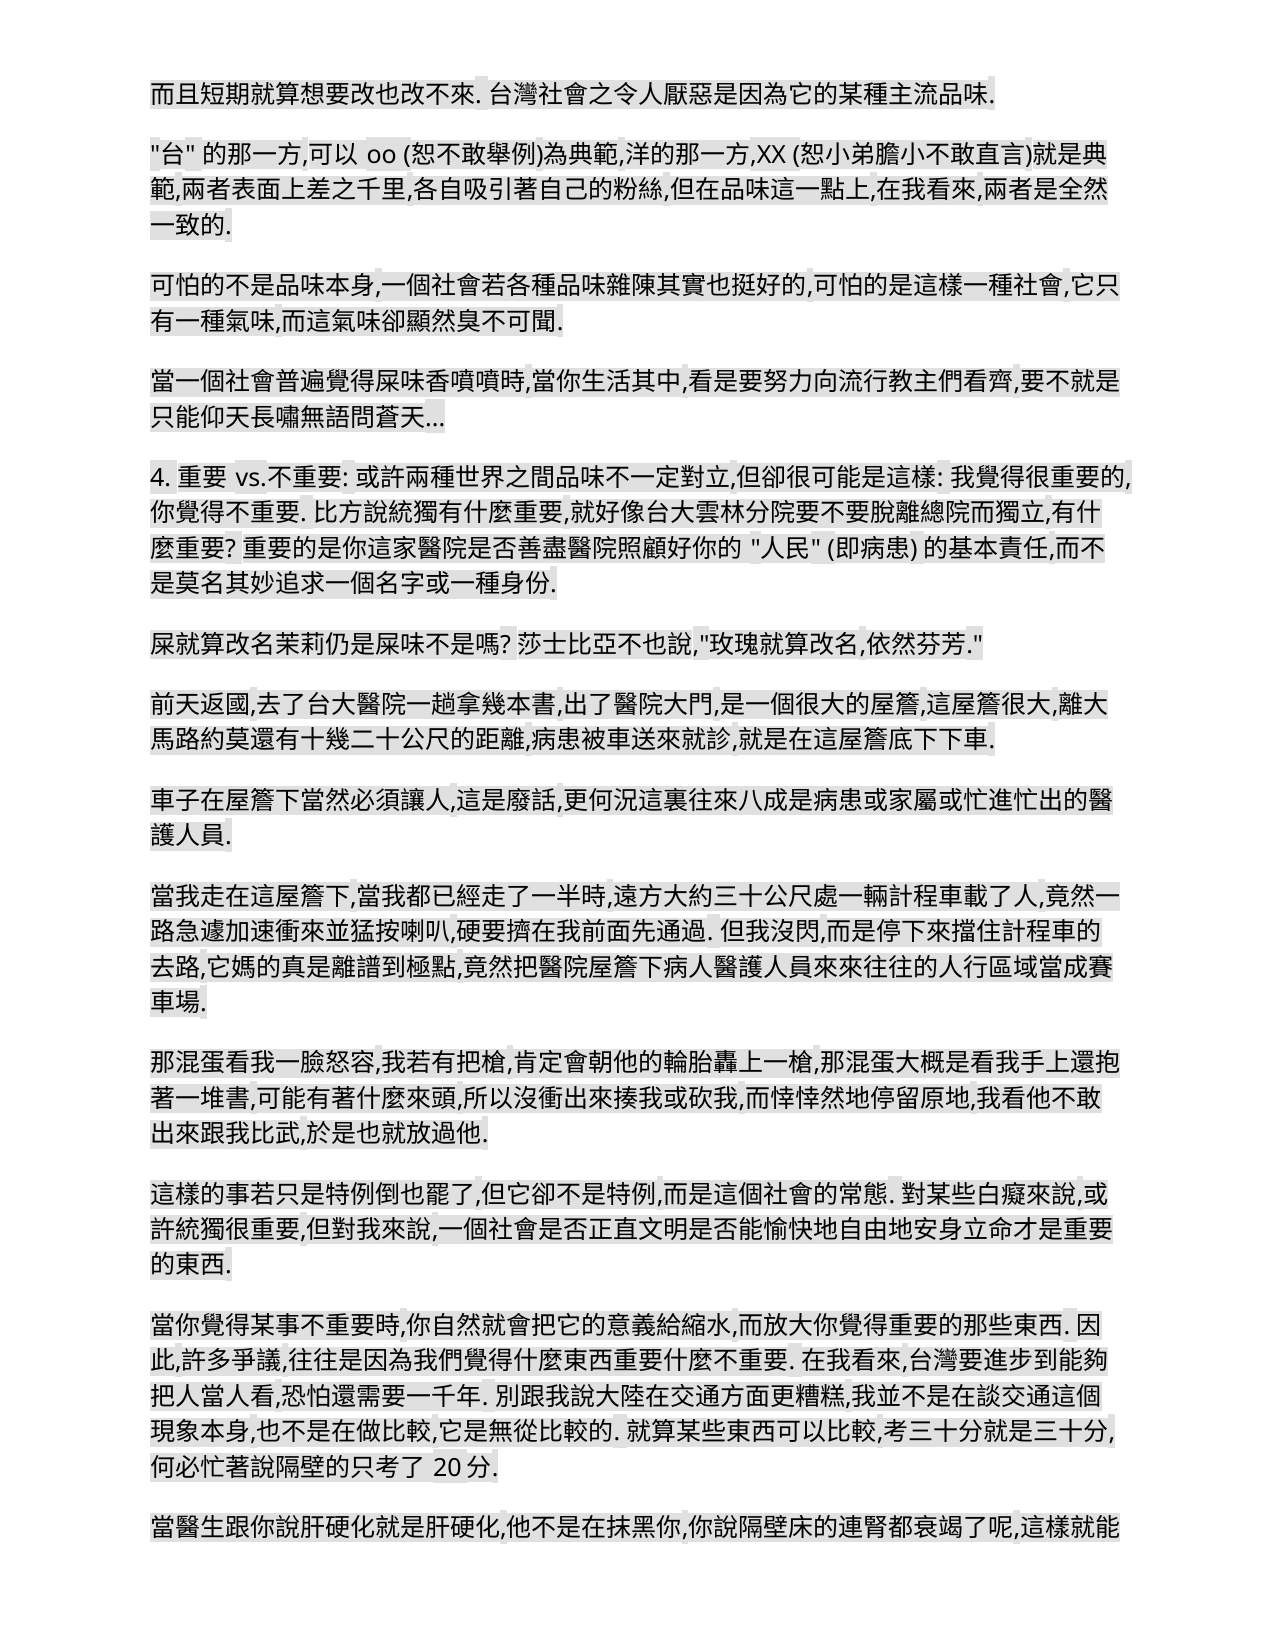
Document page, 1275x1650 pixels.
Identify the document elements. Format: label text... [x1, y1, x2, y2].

text 那混蛋看我一臉怒容,我若有把槍,肯定會朝他的輪胎轟上一槍,那混蛋大概是看我手上還抱著一堆書,可能有著什麼來頭,所以沒衝出來揍我或砍我,而悻悻然地停留原地,我看他不敢出來跟我比武,於是也就放過他. [150, 1044, 1125, 1150]
text 可怕的不是品味本身,一個社會若各種品味雜陳其實也挺好的,可怕的是這樣一種社會,它只有一種氣味,而這氣味卻顯然臭不可聞. [150, 267, 1125, 337]
text 當一個社會普遍覺得屎味香噴噴時,當你生活其中,看是要努力向流行教主們看齊,要不就是只能仰天長嘯無語問蒼天... [150, 362, 1125, 433]
text 4. 重要 vs.不重要: 或許兩種世界之間品味不一定對立,但卻很可能是這樣: 我覺得很重要的,你覺得不重要. 比方說統獨有什麼重要,就好像台大雲林分院要不要脫離總院而獨立,有什麼重要? 重要的是你這家醫院是否善盡醫院照顧好你的 "人民" (即病患) 的基本責任,而不是莫名其妙追求一個名字或一種身份. [150, 458, 1125, 600]
text 當我走在這屋簷下,當我都已經走了一半時,遠方大約三十公尺處一輛計程車載了人,竟然一路急遽加速衝來並猛按喇叭,硬要擠在我前面先通過. 但我沒閃,而是停下來擋住計程車的去路,它媽的真是離譜到極點,竟然把醫院屋簷下病人醫護人員來來往往的人行區域當成賽車場. [150, 877, 1125, 1019]
text 而且短期就算想要改也改不來. 台灣社會之令人厭惡是因為它的某種主流品味. [150, 75, 1125, 110]
text 當你覺得某事不重要時,你自然就會把它的意義給縮水,而放大你覺得重要的那些東西. 因此,許多爭議,往往是因為我們覺得什麼東西重要什麼不重要. 在我看來,台灣要進步到能夠把人當人看,恐怕還需要一千年. 別跟我說大陸在交通方面更糟糕,我並不是在談交通這個現象本身,也不是在做比較,它是無從比較的. 就算某些東西可以比較,考三十分就是三十分,何必忙著說隔壁的只考了 20分. [150, 1306, 1125, 1483]
text 屎就算改名茉莉仍是屎味不是嗎? 莎士比亞不也說,"玫瑰就算改名,依然芬芳." [150, 625, 1125, 660]
text "台" 的那一方,可以 oo (恕不敢舉例)為典範,洋的那一方,XX (恕小弟膽小不敢直言)就是典範,兩者表面上差之千里,各自吸引著自己的粉絲,但在品味這一點上,在我看來,兩者是全然一致的. [150, 135, 1125, 242]
text 當醫生跟你說肝硬化就是肝硬化,他不是在抹黑你,你說隔壁床的連腎都衰竭了呢,這樣就能 [150, 1508, 1125, 1544]
text 前天返國,去了台大醫院一趟拿幾本書,出了醫院大門,是一個很大的屋簷,這屋簷很大,離大馬路約莫還有十幾二十公尺的距離,病患被車送來就診,就是在這屋簷底下下車. [150, 685, 1125, 756]
text 車子在屋簷下當然必須讓人,這是廢話,更何況這裏往來八成是病患或家屬或忙進忙出的醫護人員. [150, 781, 1125, 852]
text 這樣的事若只是特例倒也罷了,但它卻不是特例,而是這個社會的常態. 對某些白癡來說,或許統獨很重要,但對我來說,一個社會是否正直文明是否能愉快地自由地安身立命才是重要的東西. [150, 1175, 1125, 1281]
